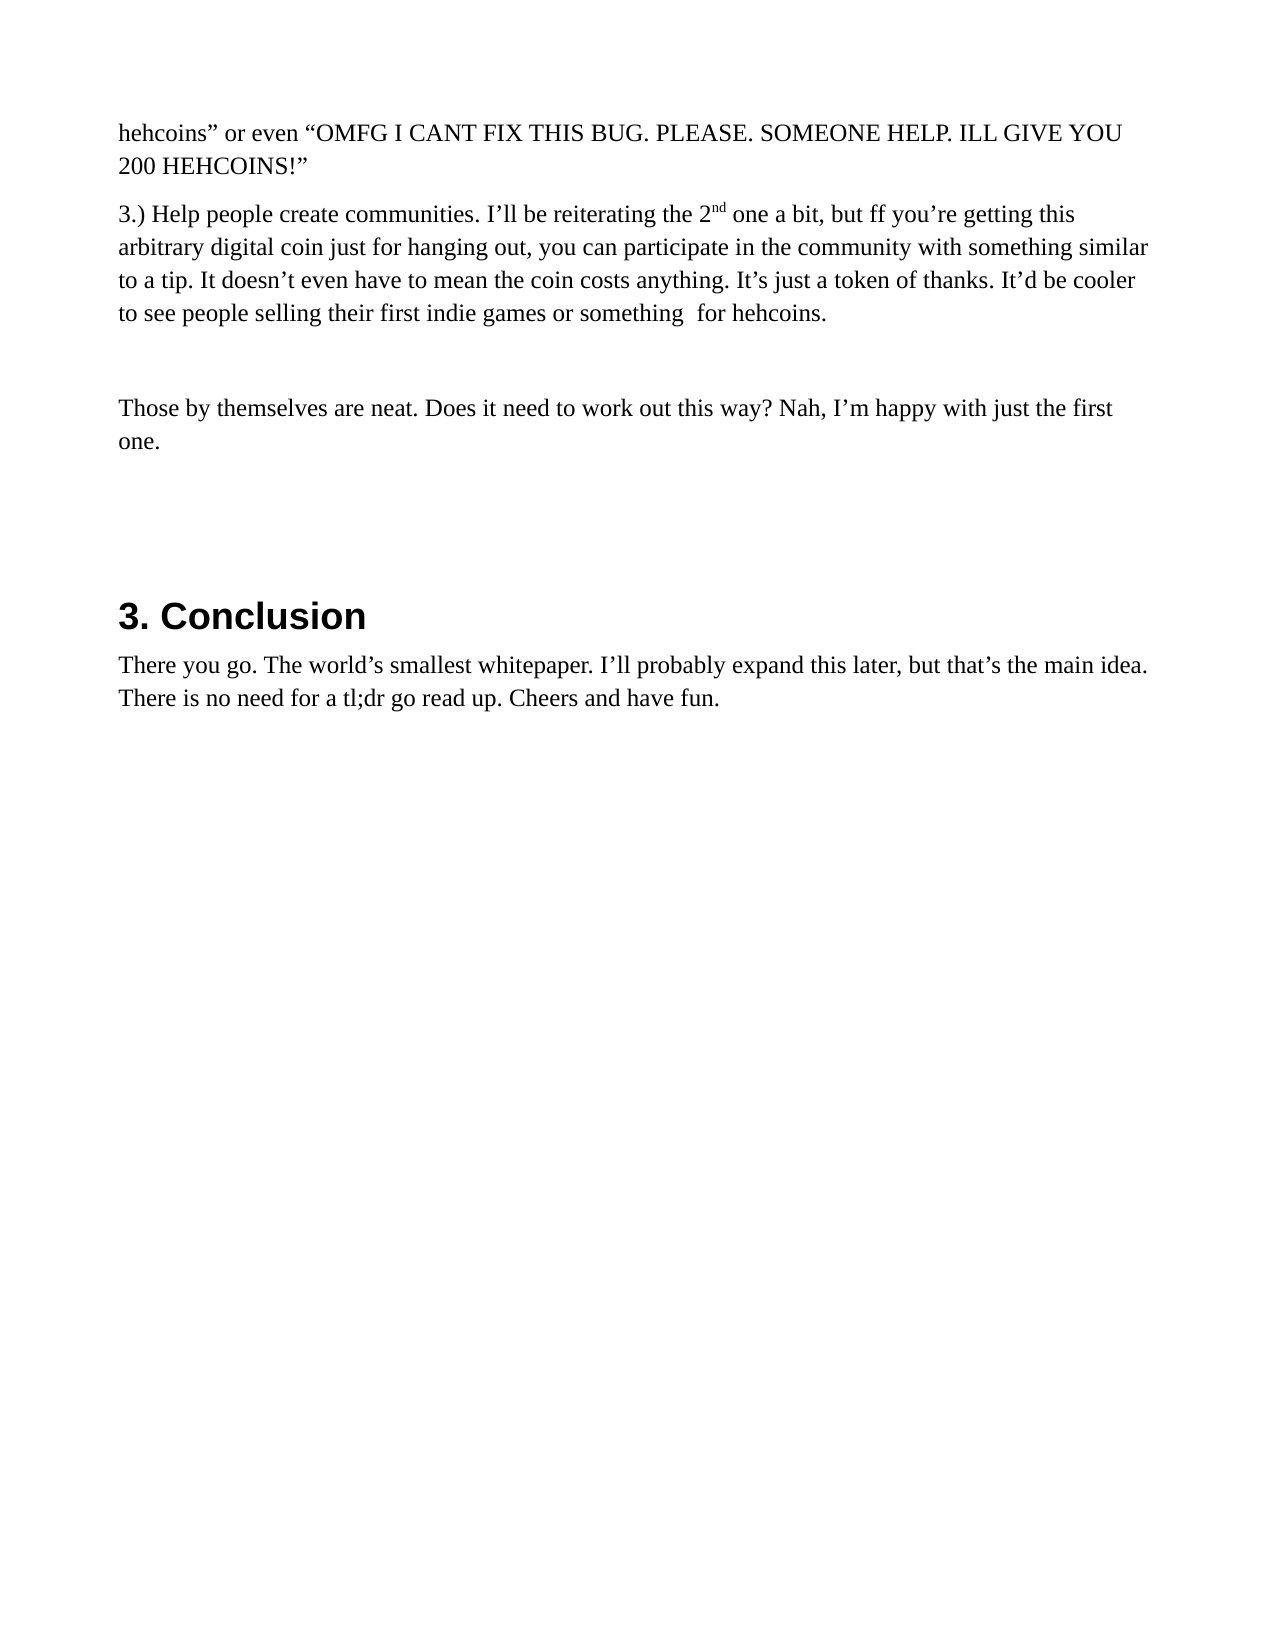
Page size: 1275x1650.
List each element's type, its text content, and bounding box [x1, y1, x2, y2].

text 3.) Help people create communities. I’ll be reiterating the 2nd one a bit, but ff you’re getting this arbitrary digital coin just for hanging out, you can participate in the community with something similar to a tip. It doesn’t even have to mean the coin costs anything. It’s just a token of thanks. It’d be cooler to see people selling their first indie games or something for hehcoins. [118, 199, 1157, 327]
text There you go. The world’s smallest whitepaper. I’ll probably expand this later, but that’s the main idea. There is no need for a tl;dr go read up. Cheers and have fun. [118, 650, 1157, 712]
text Those by themselves are neat. Does it need to work out this way? Nah, I’m happy with just the first one. [118, 393, 1157, 455]
subtitle 3. Conclusion [118, 594, 1157, 637]
text hehcoins” or even “OMFG I CANT FIX THIS BUG. PLEASE. SOMEONE HELP. ILL GIVE YOU 200 HEHCOINS!” [118, 118, 1157, 180]
